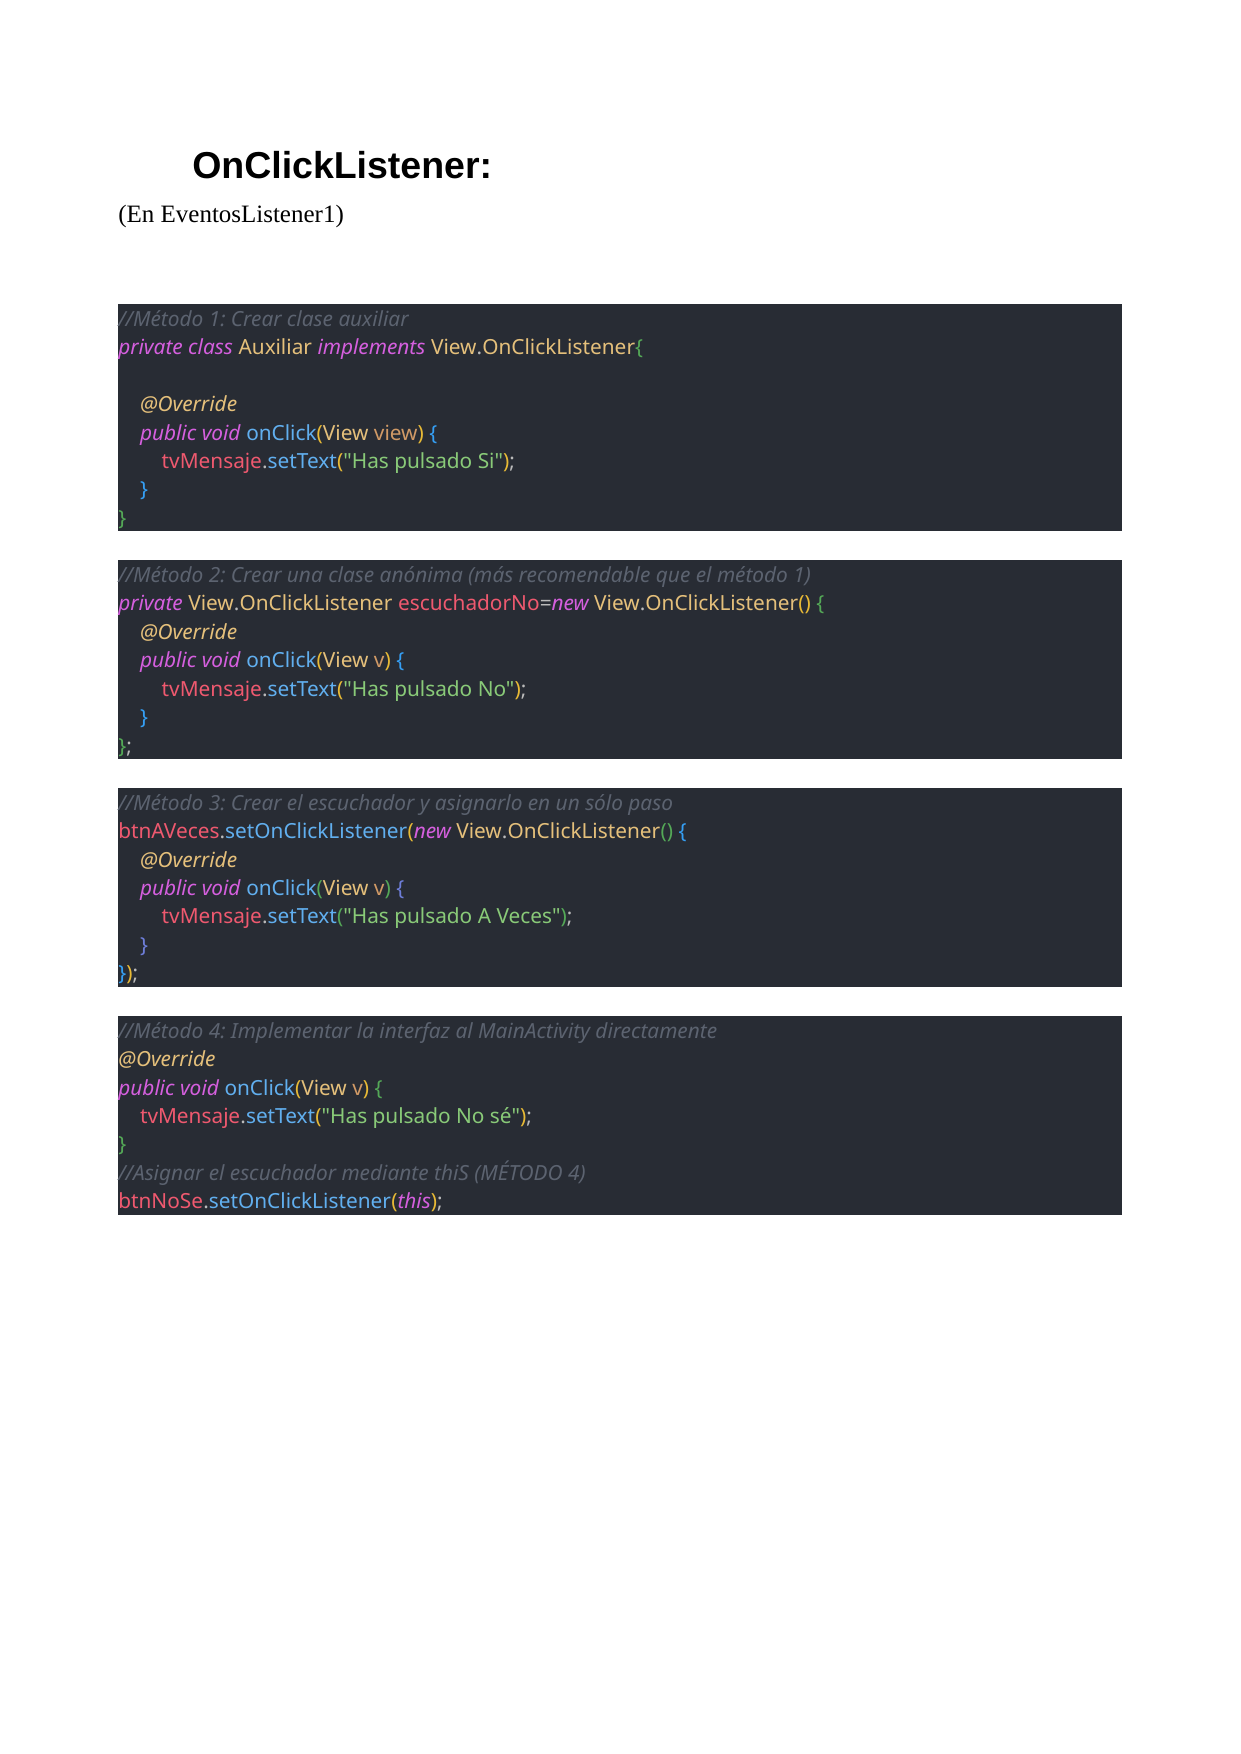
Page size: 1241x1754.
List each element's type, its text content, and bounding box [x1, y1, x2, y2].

text (En EventosListener1) [118, 199, 1122, 227]
text //Asignar el escuchador mediante thiS (MÉTODO 4) btnNoSe.setOnClickListener(this); [118, 1158, 1122, 1215]
text //Método 4: Implementar la interfaz al MainActivity directamente @Override public void onClick(View v) { tvMensaje.setText("Has pulsado No sé"); } [118, 1016, 1122, 1158]
text //Método 3: Crear el escuchador y asignarlo en un sólo paso btnAVeces.setOnClickListener(new View.OnClickListener() { @Override public void onClick(View v) { tvMensaje.setText("Has pulsado A Veces"); } }); [118, 788, 1122, 987]
text //Método 2: Crear una clase anónima (más recomendable que el método 1) private View.OnClickListener escuchadorNo=new View.OnClickListener() { @Override public void onClick(View v) { tvMensaje.setText("Has pulsado No"); } }; [118, 560, 1122, 759]
text //Método 1: Crear clase auxiliar private class Auxiliar implements View.OnClickListener{ @Override public void onClick(View view) { tvMensaje.setText("Has pulsado Si"); } } [118, 304, 1122, 531]
subtitle OnClickListener: [118, 143, 1122, 186]
